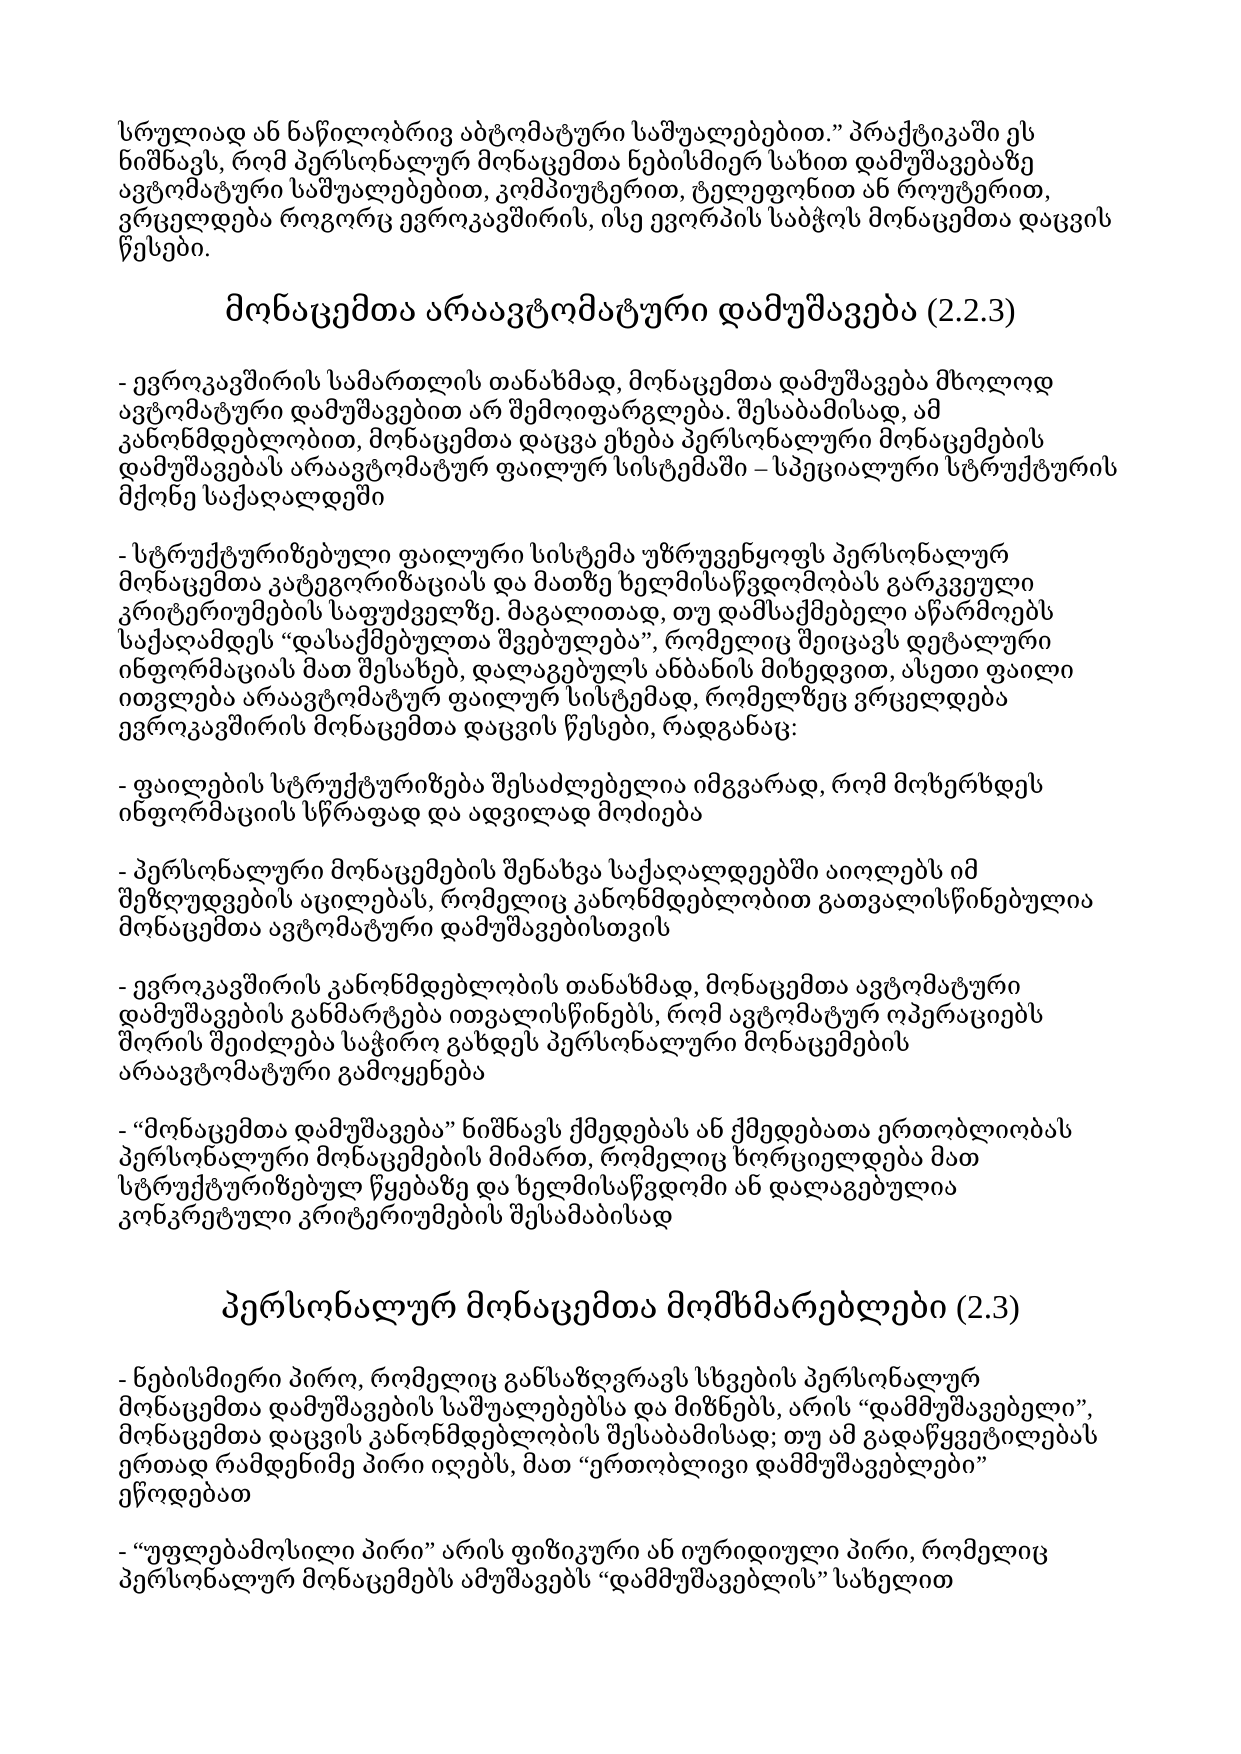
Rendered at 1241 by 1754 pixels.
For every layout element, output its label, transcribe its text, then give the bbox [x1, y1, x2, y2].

text - ევროკავშირის სამართლის თანახმად, მონაცემთა დამუშავება მხოლოდ ავტომატური დამუშავებით არ შემოიფარგლება. შესაბამისად, ამ კანონმდებლობით, მონაცემთა დაცვა ეხება პერსონალური მონაცემების დამუშავებას არაავტომატურ ფაილურ სისტემაში – სპეციალური სტრუქტურის მქონე საქაღალდეში [118, 367, 1122, 511]
text სრულიად ან ნაწილობრივ აბტომატური საშუალებებით.” პრაქტიკაში ეს ნიშნავს, რომ პერსონალურ მონაცემთა ნებისმიერ სახით დამუშავებაზე ავტომატური საშუალებებით, კომპიუტერით, ტელეფონით ან როუტერით, ვრცელდება როგორც ევროკავშირის, ისე ევორპის საბჭოს მონაცემთა დაცვის წესები. [118, 118, 1122, 262]
text - სტრუქტურიზებული ფაილური სისტემა უზრუვენყოფს პერსონალურ მონაცემთა კატეგორიზაციას და მათზე ხელმისაწვდომობას გარკვეული კრიტერიუმების საფუძველზე. მაგალითად, თუ დამსაქმებელი აწარმოებს საქაღამდეს “დასაქმებულთა შვებულება”, რომელიც შეიცავს დეტალური ინფორმაციას მათ შესახებ, დალაგებულს ანბანის მიხედვით, ასეთი ფაილი ითვლება არაავტომატურ ფაილურ სისტემად, რომელზეც ვრცელდება ევროკავშირის მონაცემთა დაცვის წესები, რადგანაც: [118, 540, 1122, 741]
text - პერსონალური მონაცემების შენახვა საქაღალდეებში აიოლებს იმ შეზღუდვების აცილებას, რომელიც კანონმდებლობით გათვალისწინებულია მონაცემთა ავტომატური დამუშავებისთვის [118, 856, 1122, 942]
text პერსონალურ მონაცემთა მომხმარებლები (2.3) [118, 1287, 1122, 1326]
text - ნებისმიერი პირო, რომელიც განსაზღვრავს სხვების პერსონალურ მონაცემთა დამუშავების საშუალებებსა და მიზნებს, არის “დამმუშავებელი”, მონაცემთა დაცვის კანონმდებლობის შესაბამისად; თუ ამ გადაწყვეტილებას ერთად რამდენიმე პირი იღებს, მათ “ერთობლივი დამმუშავებლები” ეწოდებათ [118, 1364, 1122, 1508]
text - “მონაცემთა დამუშავება” ნიშნავს ქმედებას ან ქმედებათა ერთობლიობას პერსონალური მონაცემების მიმართ, რომელიც ხორციელდება მათ სტრუქტურიზებულ წყებაზე და ხელმისაწვდომი ან დალაგებულია კონკრეტული კრიტერიუმების შესამაბისად [118, 1115, 1122, 1230]
text - ევროკავშირის კანონმდებლობის თანახმად, მონაცემთა ავტომატური დამუშავების განმარტება ითვალისწინებს, რომ ავტომატურ ოპერაციებს შორის შეიძლება საჭირო გახდეს პერსონალური მონაცემების არაავტომატური გამოყენება [118, 971, 1122, 1086]
text - “უფლებამოსილი პირი” არის ფიზიკური ან იურიდიული პირი, რომელიც პერსონალურ მონაცემებს ამუშავებს “დამმუშავებლის” სახელით [118, 1536, 1122, 1594]
text - ფაილების სტრუქტურიზება შესაძლებელია იმგვარად, რომ მოხერხდეს ინფორმაციის სწრაფად და ადვილად მოძიება [118, 770, 1122, 827]
text მონაცემთა არაავტომატური დამუშავება (2.2.3) [118, 291, 1122, 329]
